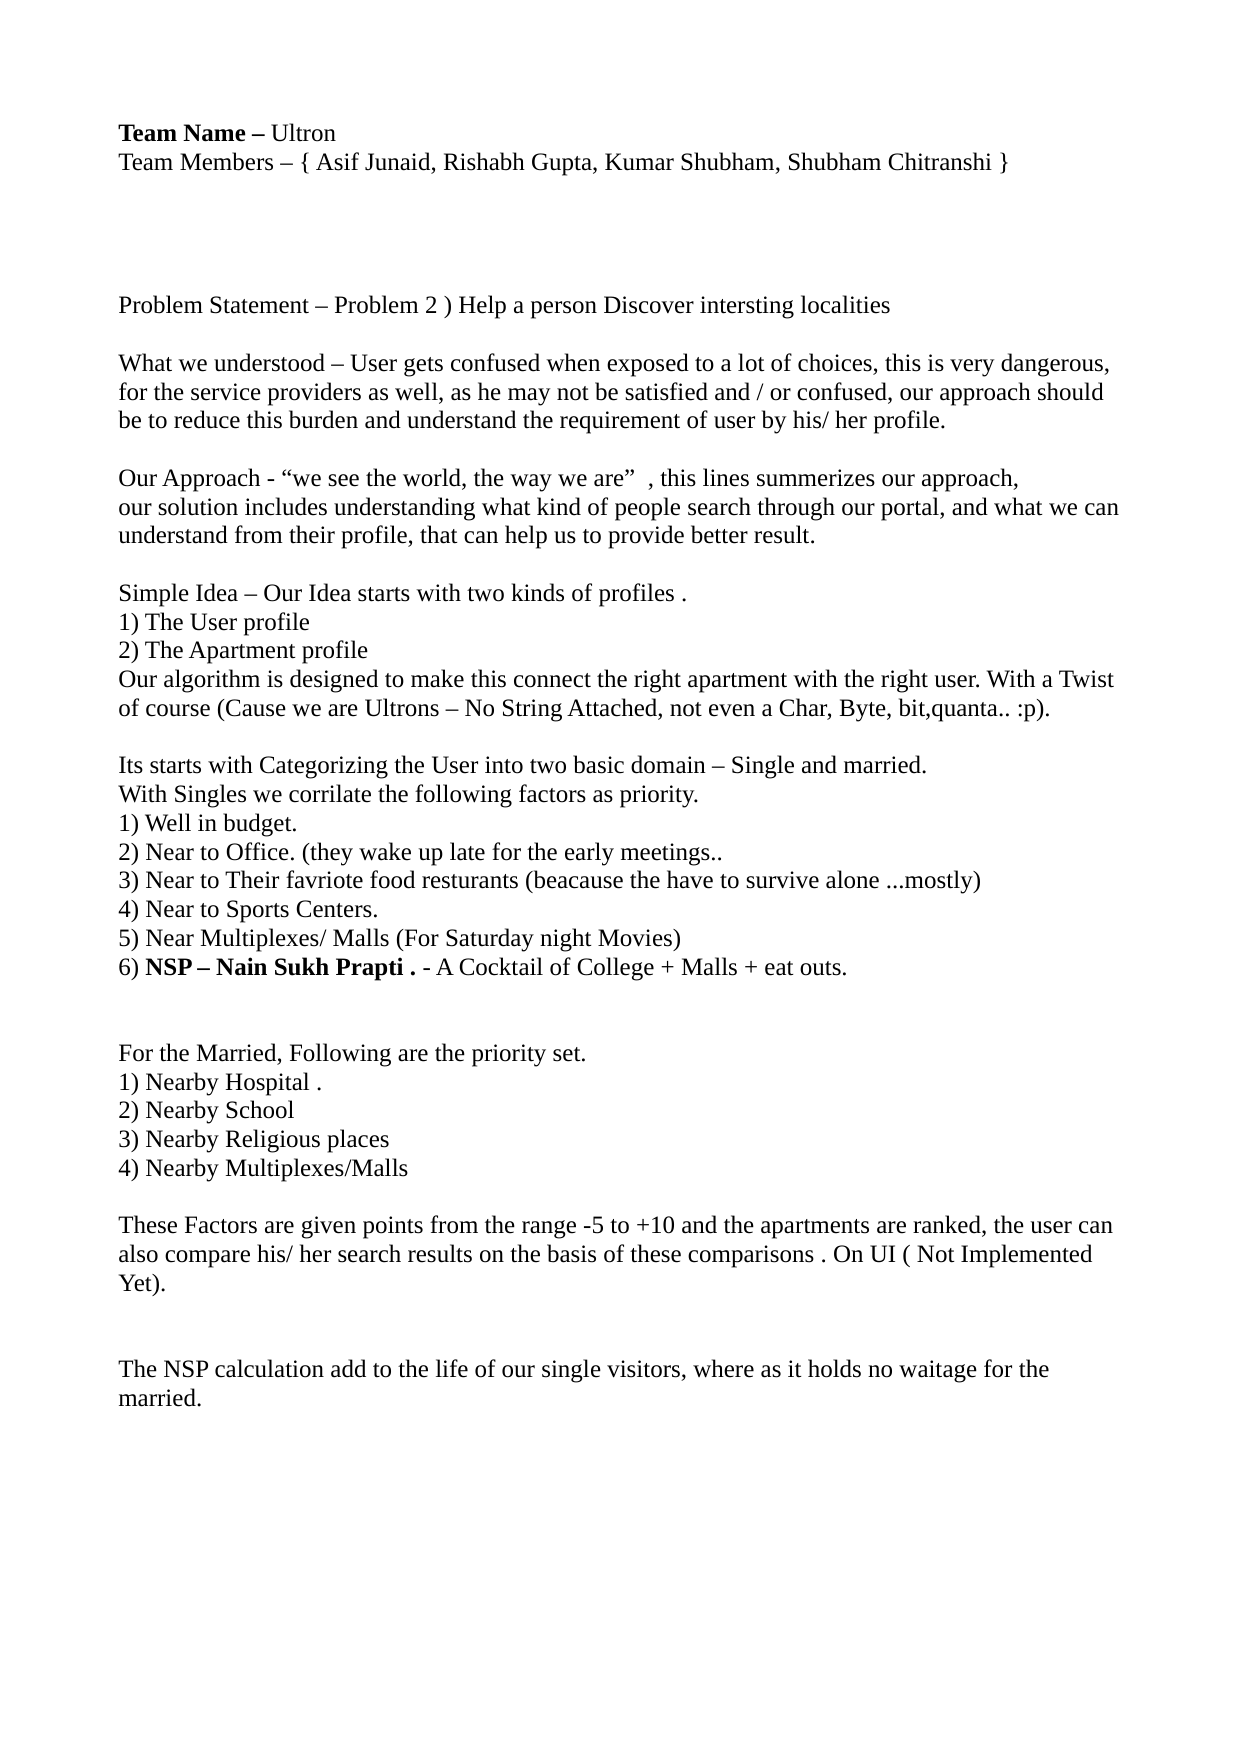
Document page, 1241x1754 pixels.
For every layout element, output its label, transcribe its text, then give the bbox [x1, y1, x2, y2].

text Its starts with Categorizing the User into two basic domain – Single and married. [118, 751, 1122, 779]
text Team Name – Ultron [118, 118, 1122, 147]
text Our Approach - “we see the world, the way we are” , this lines summerizes our approach, [118, 463, 1122, 492]
text 2) Near to Office. (they wake up late for the early meetings.. [118, 837, 1122, 866]
text 1) Well in budget. [118, 808, 1122, 837]
text our solution includes understanding what kind of people search through our portal, and what we can understand from their profile, that can help us to provide better result. [118, 492, 1122, 549]
text Simple Idea – Our Idea starts with two kinds of profiles . [118, 578, 1122, 607]
text What we understood – User gets confused when exposed to a lot of choices, this is very dangerous, for the service providers as well, as he may not be satisfied and / or confused, our approach should be to reduce this burden and understand the requirement of user by his/ her profile. [118, 348, 1122, 434]
text 3) Near to Their favriote food resturants (beacause the have to survive alone ...mostly) [118, 866, 1122, 894]
text Problem Statement – Problem 2 ) Help a person Discover intersting localities [118, 291, 1122, 319]
text 5) Near Multiplexes/ Malls (For Saturday night Movies) [118, 923, 1122, 952]
text The NSP calculation add to the life of our single visitors, where as it holds no waitage for the married. [118, 1354, 1122, 1412]
text 6) NSP – Nain Sukh Prapti . - A Cocktail of College + Malls + eat outs. [118, 952, 1122, 981]
text With Singles we corrilate the following factors as priority. [118, 779, 1122, 808]
text 2) Nearby School [118, 1096, 1122, 1124]
text 1) The User profile [118, 607, 1122, 636]
text 4) Near to Sports Centers. [118, 894, 1122, 923]
text 2) The Apartment profile [118, 636, 1122, 664]
text 3) Nearby Religious places [118, 1124, 1122, 1153]
text For the Married, Following are the priority set. [118, 1038, 1122, 1067]
text 4) Nearby Multiplexes/Malls [118, 1153, 1122, 1182]
text Our algorithm is designed to make this connect the right apartment with the right user. With a Twist of course (Cause we are Ultrons – No String Attached, not even a Char, Byte, bit,quanta.. :p). [118, 664, 1122, 722]
text 1) Nearby Hospital . [118, 1067, 1122, 1096]
text Team Members – { Asif Junaid, Rishabh Gupta, Kumar Shubham, Shubham Chitranshi } [118, 147, 1122, 176]
text These Factors are given points from the range -5 to +10 and the apartments are ranked, the user can also compare his/ her search results on the basis of these comparisons . On UI ( Not Implemented Yet). [118, 1211, 1122, 1297]
